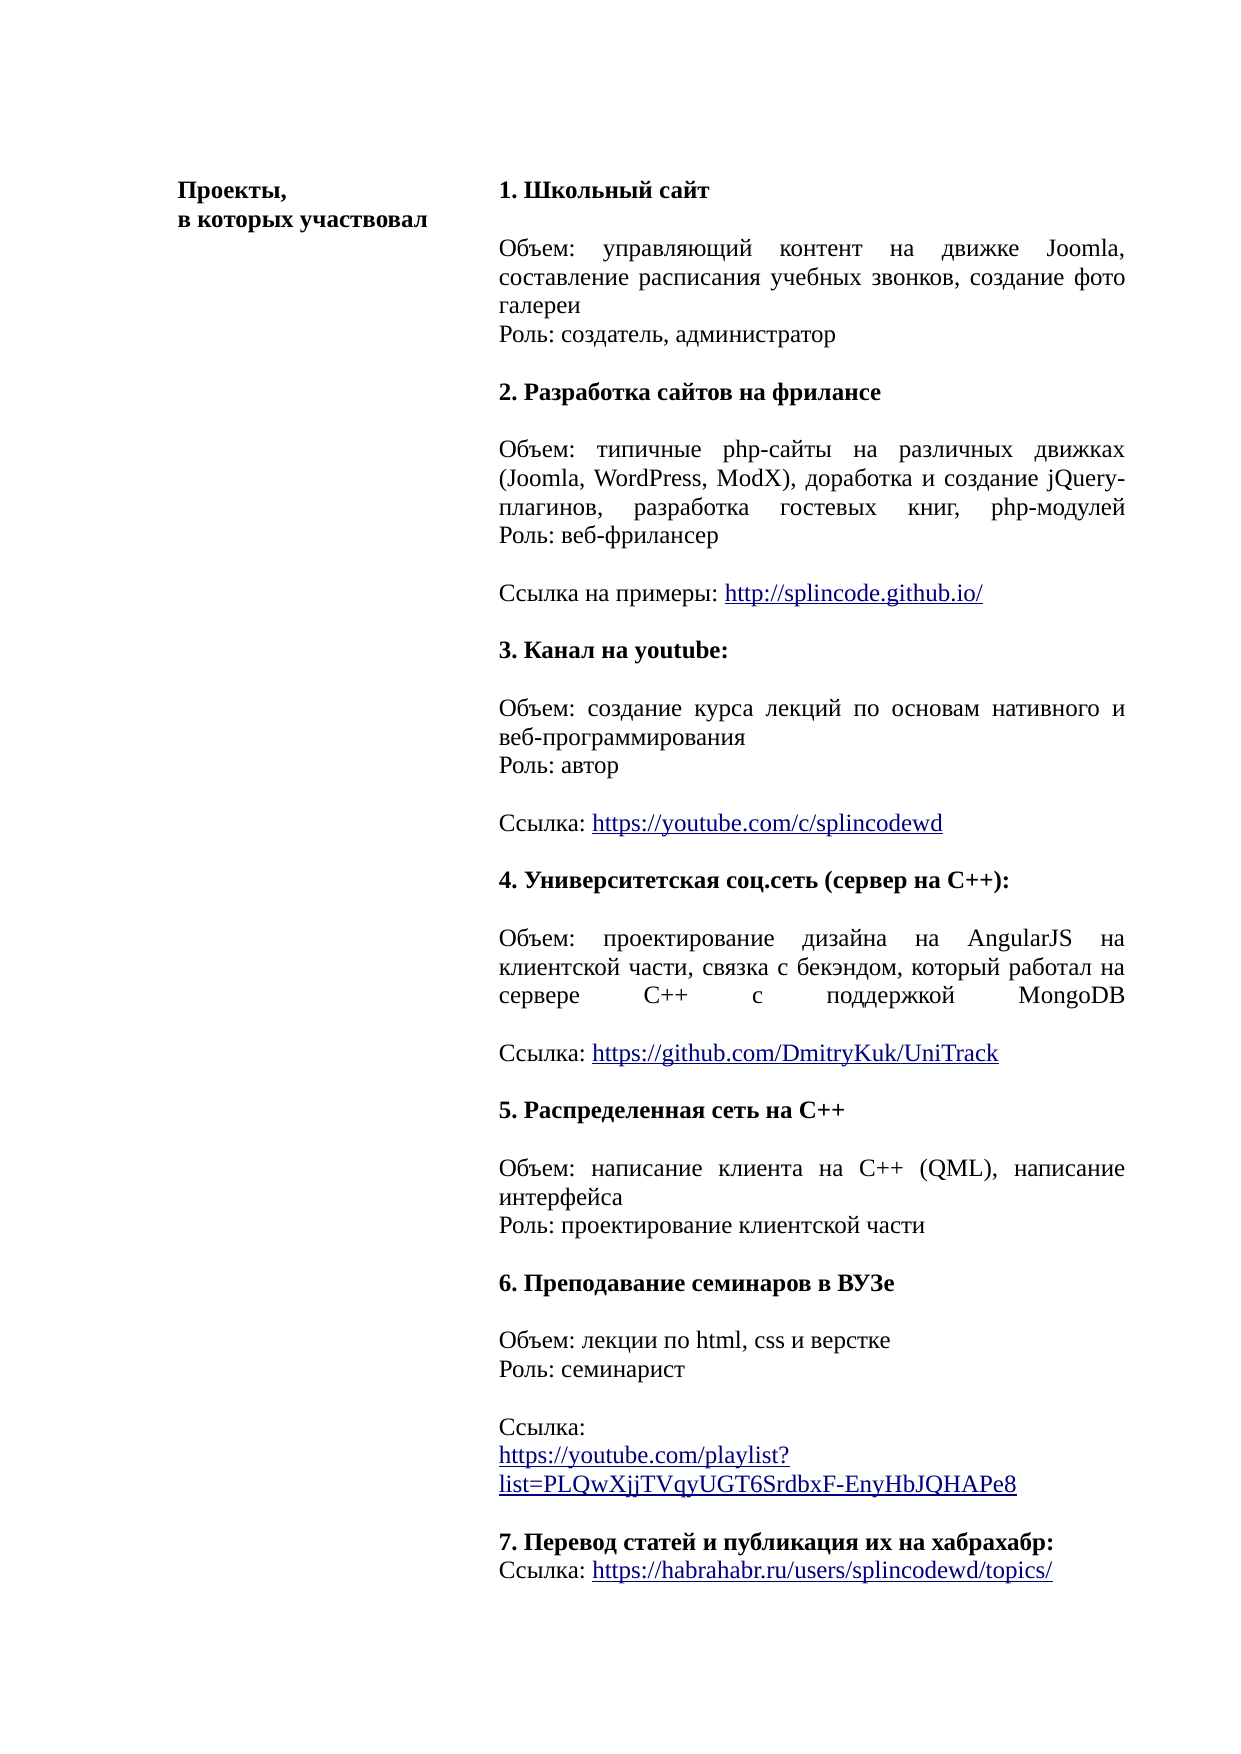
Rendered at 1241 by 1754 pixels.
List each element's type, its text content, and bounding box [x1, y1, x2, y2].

table_header 1. Школьный сайт Объем: управляющий контент на движке Joomla, составление расписания учебных звонков, создание фото галереи Роль: создатель, администратор 2. Разработка сайтов на фрилансе Объем: типичные php-cайты на различных движках (Joomla, WordPress, ModX), доработка и создание jQuery-плагинов, разработка гостевых книг, php-модулей Роль: веб-фрилансер Ссылка на примеры: http://splincode.github.io/ 3. Канал на youtube: Объем: создание курса лекций по основам нативного и веб-программирования Роль: автор Ссылка: https://youtube.com/c/splincodewd 4. Университетская соц.сеть (сервер на С++): Объем: проектирование дизайна на AngularJS на клиентской части, связка с бекэндом, который работал на сервере С++ с поддержкой MongoDB Ссылка: https://github.com/DmitryKuk/UniTrack 5. Распределенная сеть на С++ Объем: написание клиента на С++ (QML), написание интерфейса Роль: проектирование клиентской части 6. Преподавание семинаров в ВУЗе Объем: лекции по html, css и верстке Роль: семинарист Ссылка: https://youtube.com/playlist?list=PLQwXjjTVqyUGT6SrdbxF-EnyHbJQHAPe8 7. Перевод статей и публикация их на хабрахабр: Ссылка: https://habrahabr.ru/users/splincodewd/topics/ [487, 176, 1137, 1584]
table_header Проекты, в которых участвовал [166, 176, 487, 1584]
